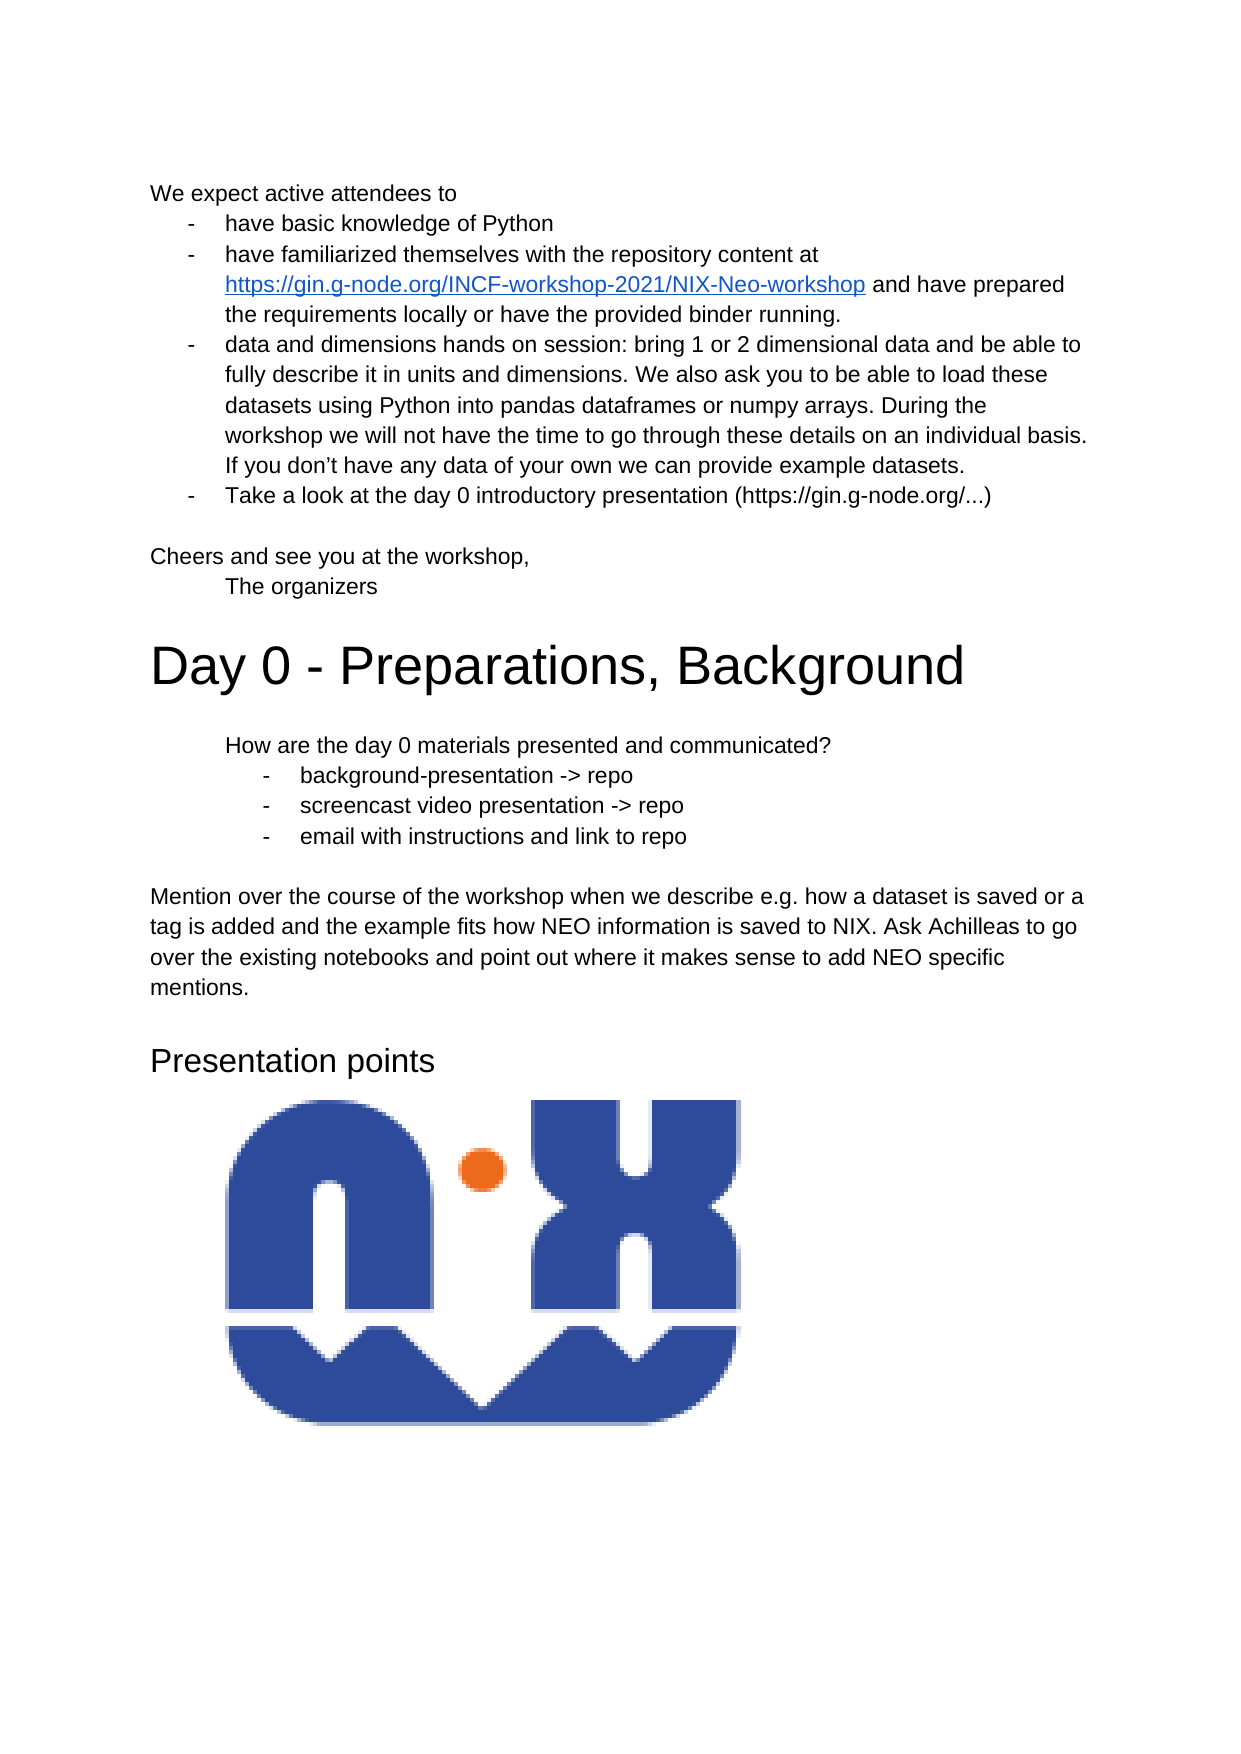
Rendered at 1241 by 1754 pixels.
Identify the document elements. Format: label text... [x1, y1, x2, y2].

list screencast video presentation -> repo [262, 792, 1090, 819]
text Mention over the course of the workshop when we describe e.g. how a dataset is saved or a tag is added and the example fits how NEO information is saved to NIX. Ask Achilleas to go over the existing notebooks and point out where it makes sense to add NEO specific mentions. [150, 883, 1090, 1000]
title Day 0 - Preparations, Background [150, 633, 1090, 696]
text How are the day 0 materials presented and communicated? [225, 732, 1090, 758]
list have familiarized themselves with the repository content at https://gin.g-node.org/INCF-workshop-2021/NIX-Neo-workshop and have prepared the requirements locally or have the provided binder running. [187, 241, 1090, 327]
picture [225, 1092, 741, 1435]
list email with instructions and link to repo [262, 823, 1090, 849]
text Cheers and see you at the workshop, [150, 543, 1090, 569]
subtitle Presentation points [150, 1041, 1090, 1080]
list data and dimensions hands on session: bring 1 or 2 dimensional data and be able to fully describe it in units and dimensions. We also ask you to be able to load these datasets using Python into pandas dataframes or numpy arrays. During the workshop we will not have the time to go through these details on an individual basis. If you don’t have any data of your own we can provide example datasets. [187, 331, 1090, 478]
text We expect active attendees to [150, 180, 1090, 207]
list background-presentation -> repo [262, 762, 1090, 789]
text The organizers [150, 573, 1090, 599]
list Take a look at the day 0 introductory presentation (https://gin.g-node.org/...) [187, 482, 1090, 509]
list have basic knowledge of Python [187, 210, 1090, 237]
